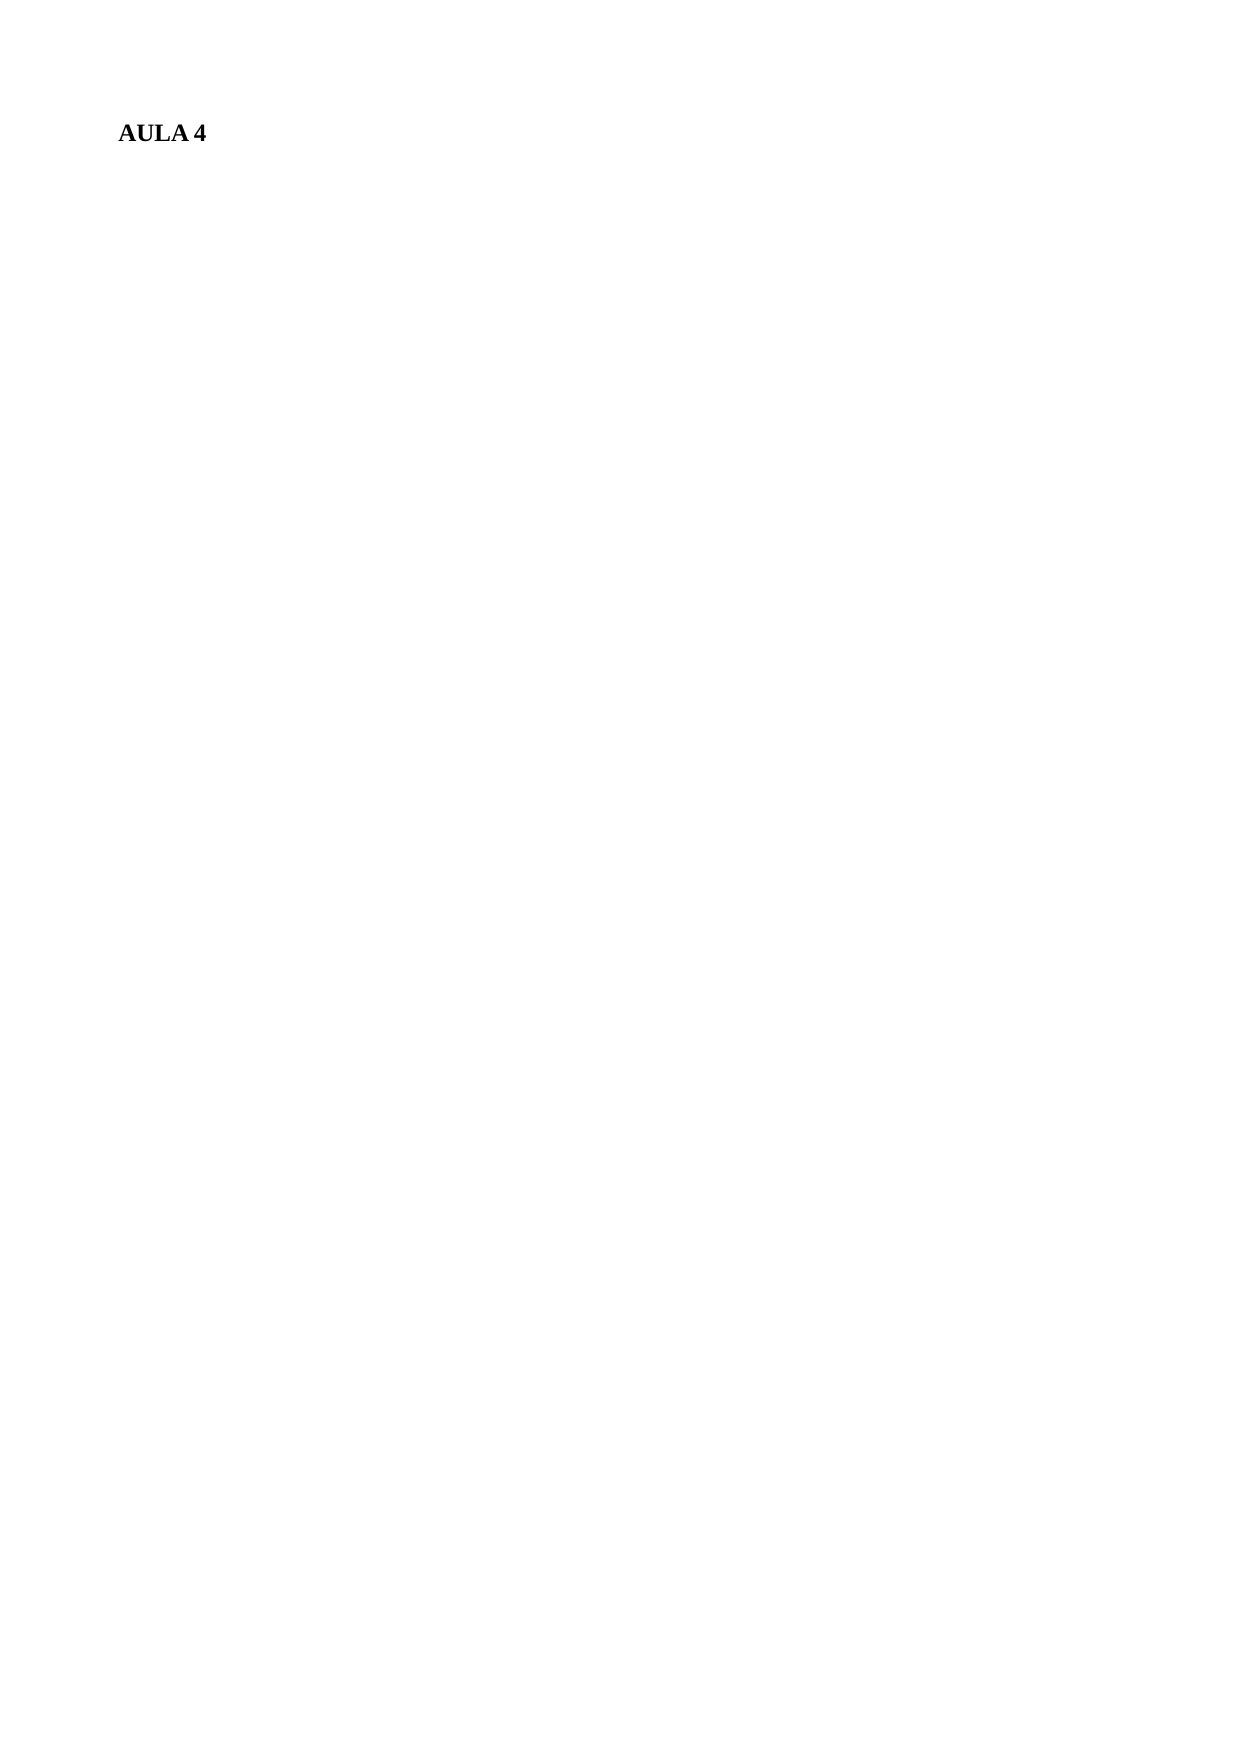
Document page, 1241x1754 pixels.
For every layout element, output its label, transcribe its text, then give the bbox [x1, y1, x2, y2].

text AULA 4 [118, 118, 1122, 147]
